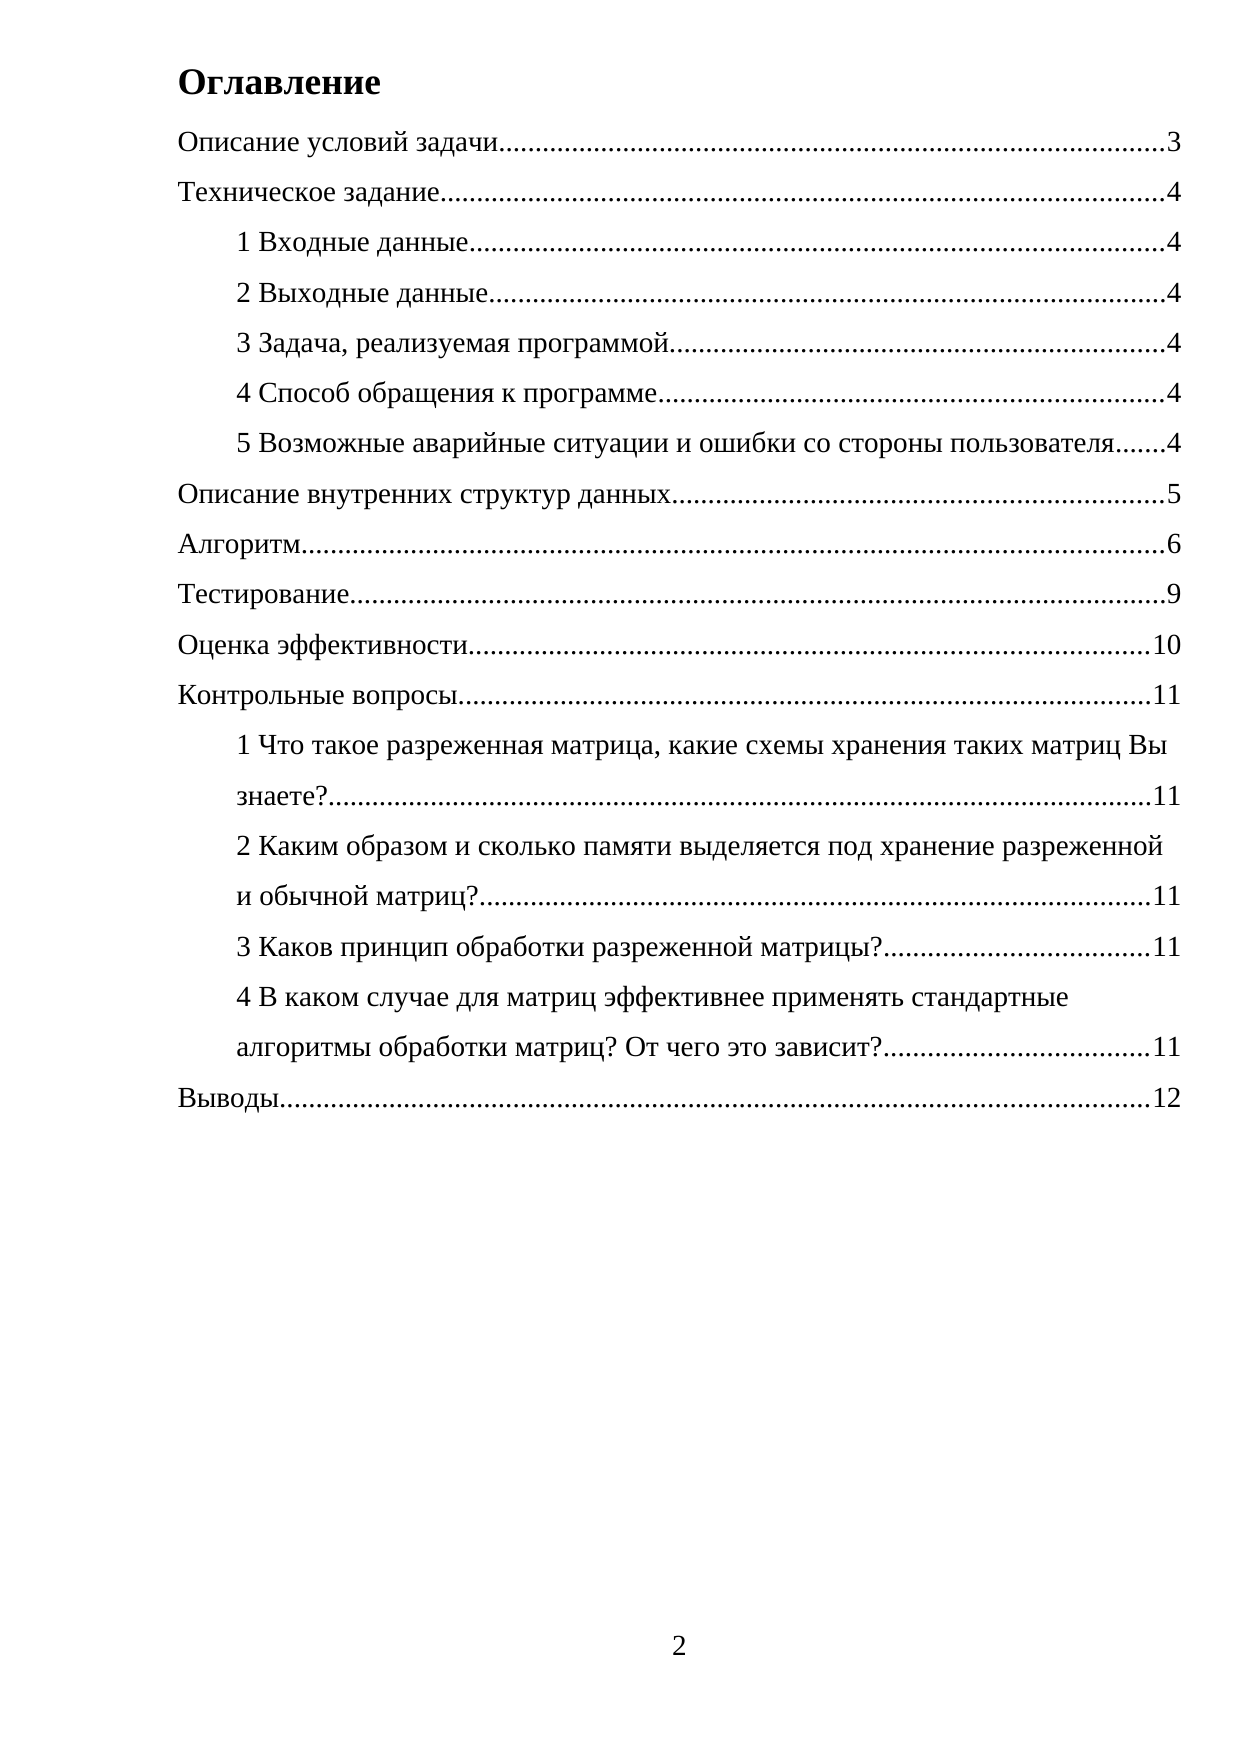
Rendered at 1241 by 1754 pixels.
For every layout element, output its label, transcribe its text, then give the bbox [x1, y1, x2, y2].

text 4 Способ обращения к программе 4 [236, 375, 1181, 409]
text 2 Каким образом и сколько памяти выделяется под хранение разреженной и обычной матриц? 11 [236, 828, 1181, 912]
text 1 Что такое разреженная матрица, какие схемы хранения таких матриц Вы знаете? 11 [236, 727, 1181, 811]
text Алгоритм 6 [177, 526, 1181, 560]
text Техническое задание 4 [177, 174, 1181, 208]
text 5 Возможные аварийные ситуации и ошибки со стороны пользователя 4 [236, 426, 1181, 459]
text 1 Входные данные 4 [236, 224, 1181, 258]
text Описание внутренних структур данных 5 [177, 476, 1181, 509]
text 2 Выходные данные 4 [236, 275, 1181, 308]
text Оценка эффективности 10 [177, 627, 1181, 660]
text Контрольные вопросы 11 [177, 677, 1181, 711]
subtitle Оглавление [177, 59, 1181, 102]
text Выводы 12 [177, 1080, 1181, 1113]
text Описание условий задачи 3 [177, 124, 1181, 157]
text 3 Каков принцип обработки разреженной матрицы? 11 [236, 929, 1181, 962]
text 3 Задача, реализуемая программой 4 [236, 325, 1181, 358]
text Тестирование 9 [177, 577, 1181, 610]
text 4 В каком случае для матриц эффективнее применять стандартные алгоритмы обработки матриц? От чего это зависит? 11 [236, 979, 1181, 1063]
